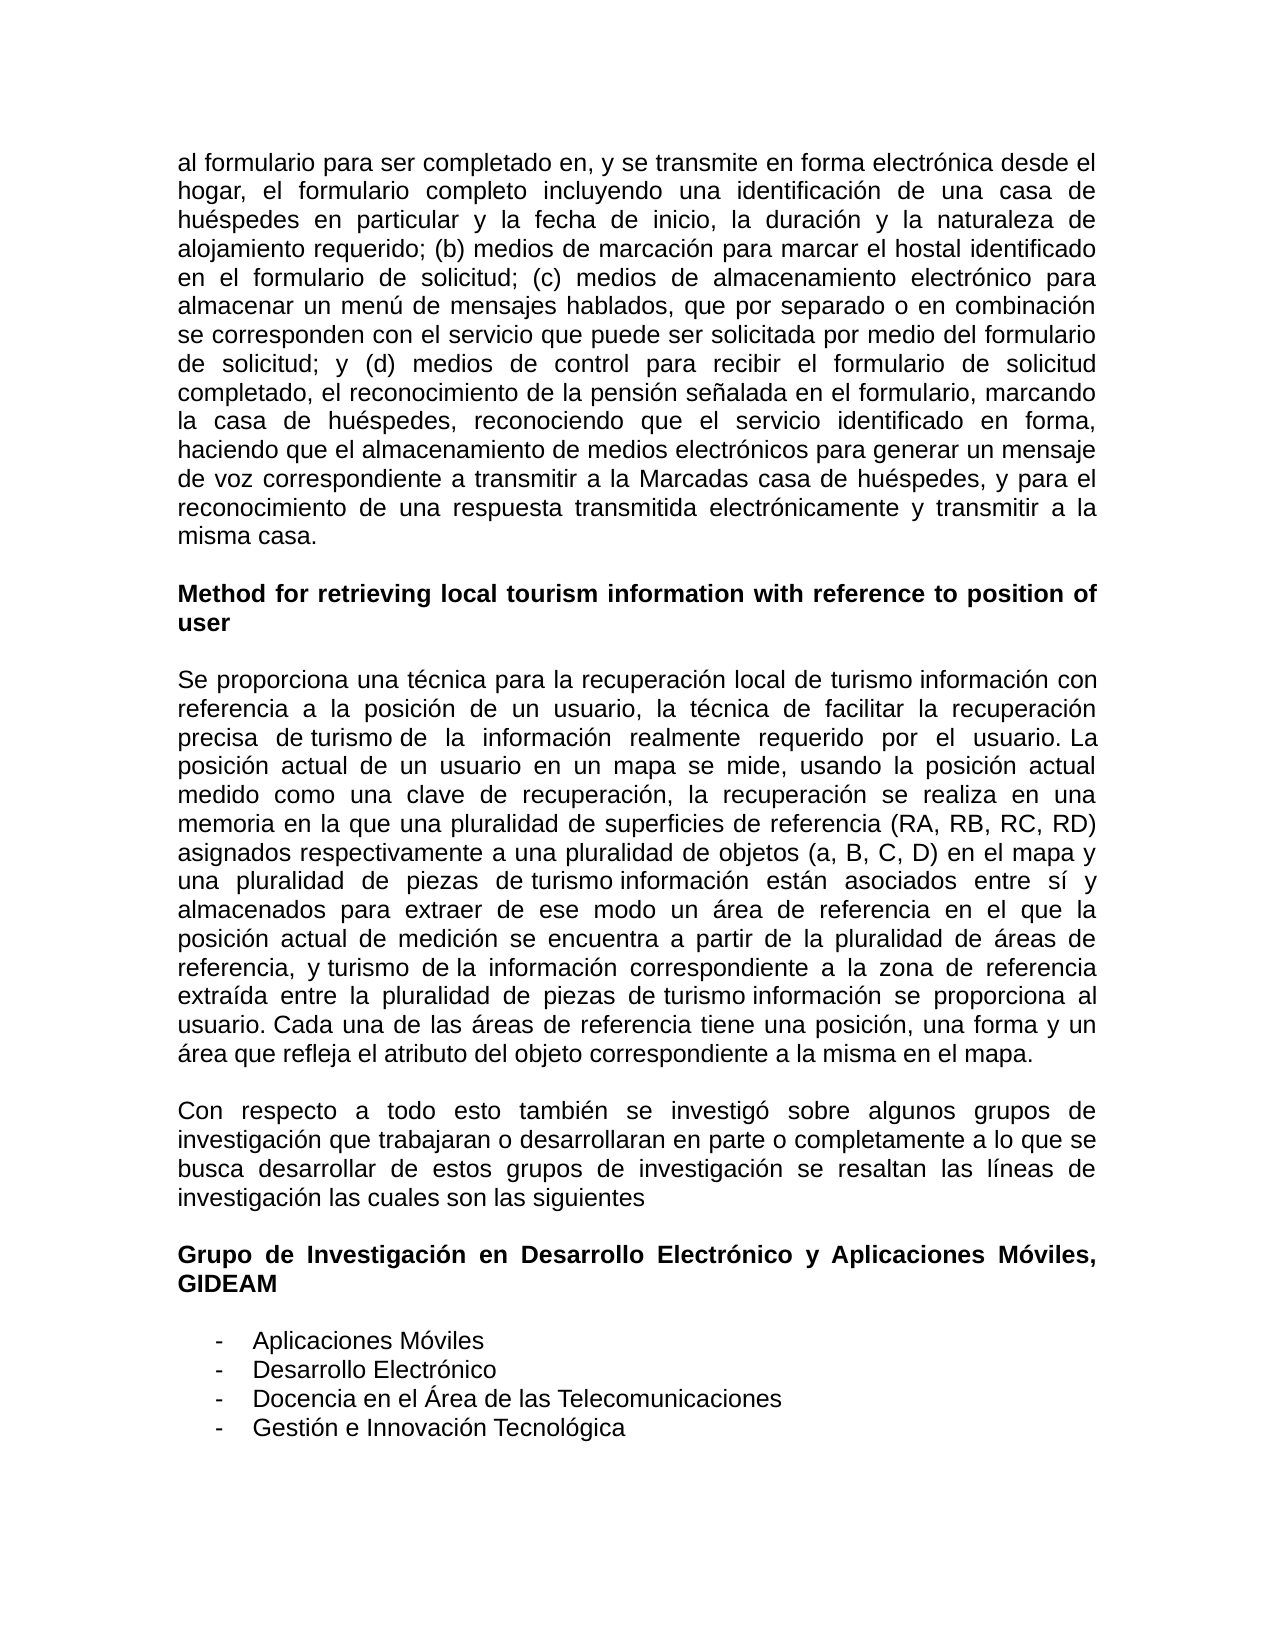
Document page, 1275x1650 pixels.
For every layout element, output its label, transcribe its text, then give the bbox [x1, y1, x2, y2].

text Se proporciona una técnica para la recuperación local de turismo información con referencia a la posición de un usuario, la técnica de facilitar la recuperación precisa de turismo de la información realmente requerido por el usuario. La posición actual de un usuario en un mapa se mide, usando la posición actual medido como una clave de recuperación, la recuperación se realiza en una memoria en la que una pluralidad de superficies de referencia (RA, RB, RC, RD) asignados respectivamente a una pluralidad de objetos (a, B, C, D) en el mapa y una pluralidad de piezas de turismo información están asociados entre sí y almacenados para extraer de ese modo un área de referencia en el que la posición actual de medición se encuentra a partir de la pluralidad de áreas de referencia, y turismo de la información correspondiente a la zona de referencia extraída entre la pluralidad de piezas de turismo información se proporciona al usuario. Cada una de las áreas de referencia tiene una posición, una forma y un área que refleja el atributo del objeto correspondiente a la misma en el mapa. [177, 665, 1098, 1068]
list Gestión e Innovación Tecnológica [215, 1413, 1098, 1441]
list Desarrollo Electrónico [215, 1355, 1098, 1384]
text Method for retrieving local tourism information with reference to position of user [177, 579, 1098, 636]
text Grupo de Investigación en Desarrollo Electrónico y Aplicaciones Móviles, GIDEAM [177, 1240, 1098, 1298]
list Docencia en el Área de las Telecomunicaciones [215, 1384, 1098, 1413]
list Aplicaciones Móviles [215, 1326, 1098, 1355]
text Con respecto a todo esto también se investigó sobre algunos grupos de investigación que trabajaran o desarrollaran en parte o completamente a lo que se busca desarrollar de estos grupos de investigación se resaltan las líneas de investigación las cuales son las siguientes [177, 1096, 1098, 1211]
text al formulario para ser completado en, y se transmite en forma electrónica desde el hogar, el formulario completo incluyendo una identificación de una casa de huéspedes en particular y la fecha de inicio, la duración y la naturaleza de alojamiento requerido; (b) medios de marcación para marcar el hostal identificado en el formulario de solicitud; (c) medios de almacenamiento electrónico para almacenar un menú de mensajes hablados, que por separado o en combinación se corresponden con el servicio que puede ser solicitada por medio del formulario de solicitud; y (d) medios de control para recibir el formulario de solicitud completado, el reconocimiento de la pensión señalada en el formulario, marcando la casa de huéspedes, reconociendo que el servicio identificado en forma, haciendo que el almacenamiento de medios electrónicos para generar un mensaje de voz correspondiente a transmitir a la Marcadas casa de huéspedes, y para el reconocimiento de una respuesta transmitida electrónicamente y transmitir a la misma casa. [177, 148, 1098, 550]
